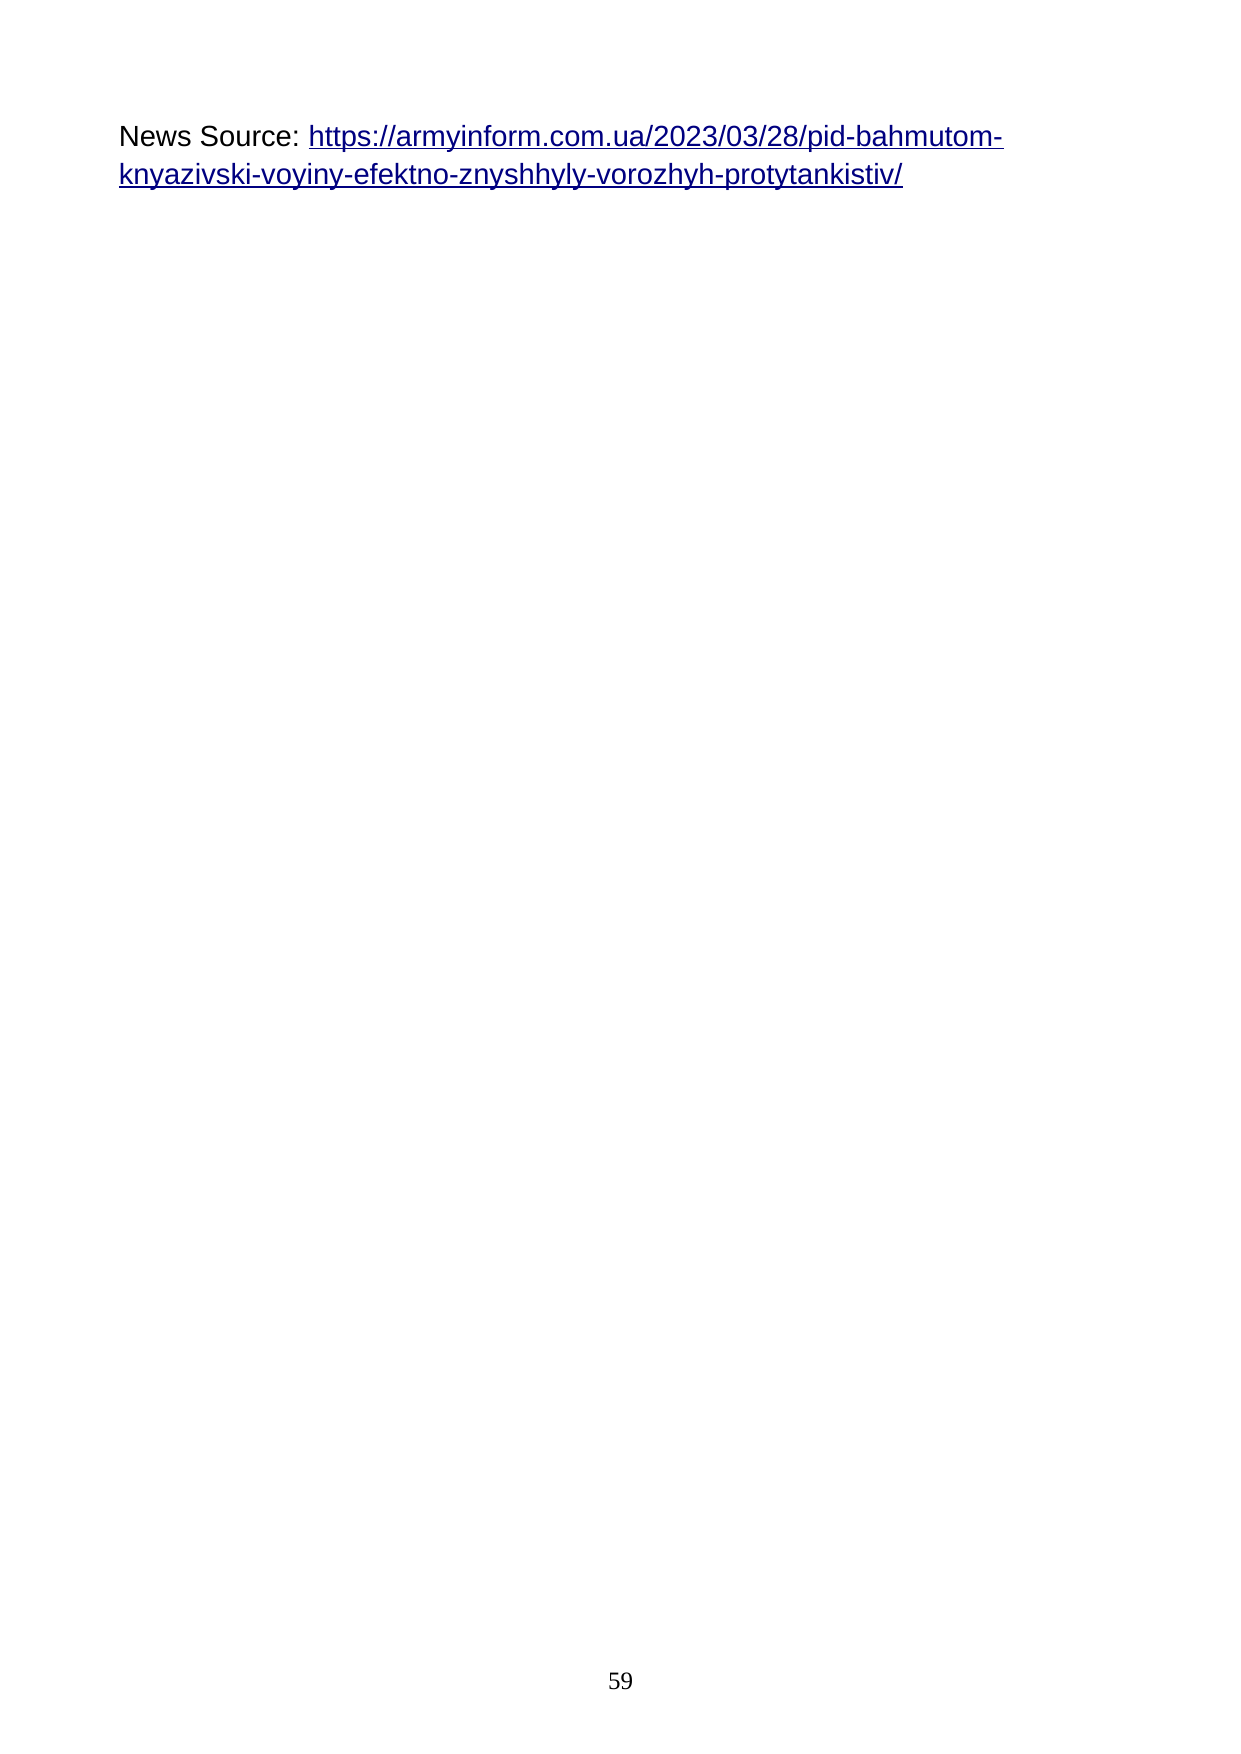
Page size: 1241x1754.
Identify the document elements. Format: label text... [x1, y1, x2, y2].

text News Source: https://armyinform.com.ua/2023/03/28/pid-bahmutom-knyazivski-voyiny-efektno-znyshhyly-vorozhyh-protytankistiv/ [118, 118, 1122, 191]
